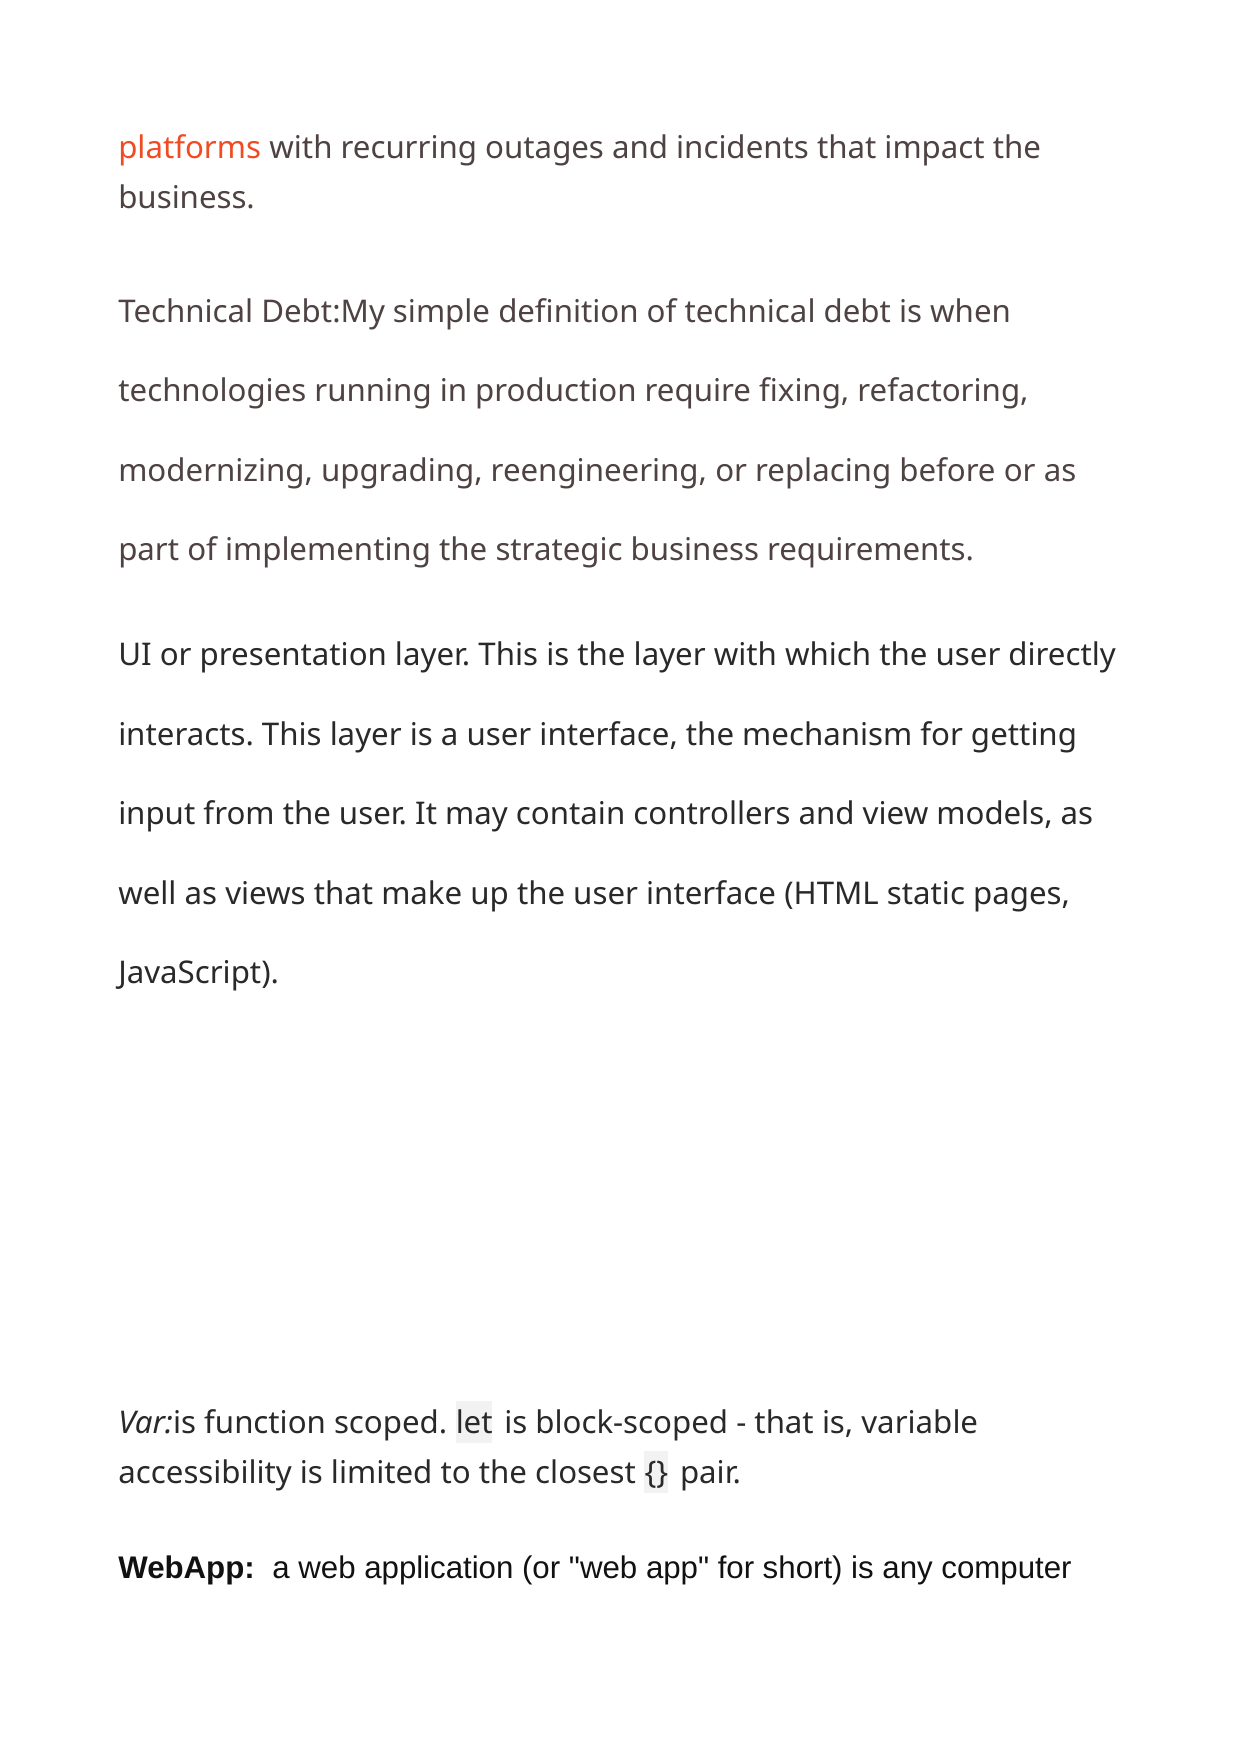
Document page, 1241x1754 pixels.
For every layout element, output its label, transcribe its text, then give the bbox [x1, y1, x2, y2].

text Technical Debt:My simple definition of technical debt is when technologies running in production require fixing, refactoring, modernizing, upgrading, reengineering, or replacing before or as part of implementing the strategic business requirements. [118, 288, 1122, 570]
text UI or presentation layer. This is the layer with which the user directly interacts. This layer is a user interface, the mechanism for getting input from the user. It may contain controllers and view models, as well as views that make up the user interface (HTML static pages, JavaScript). [118, 632, 1122, 993]
text WebApp: a web application (or "web app" for short) is any computer [118, 1508, 1122, 1585]
text Var:is function scoped. let is block-scoped - that is, variable accessibility is limited to the closest {} pair. [118, 1393, 1122, 1493]
text platforms with recurring outages and incidents that impact the business. [118, 118, 1122, 218]
